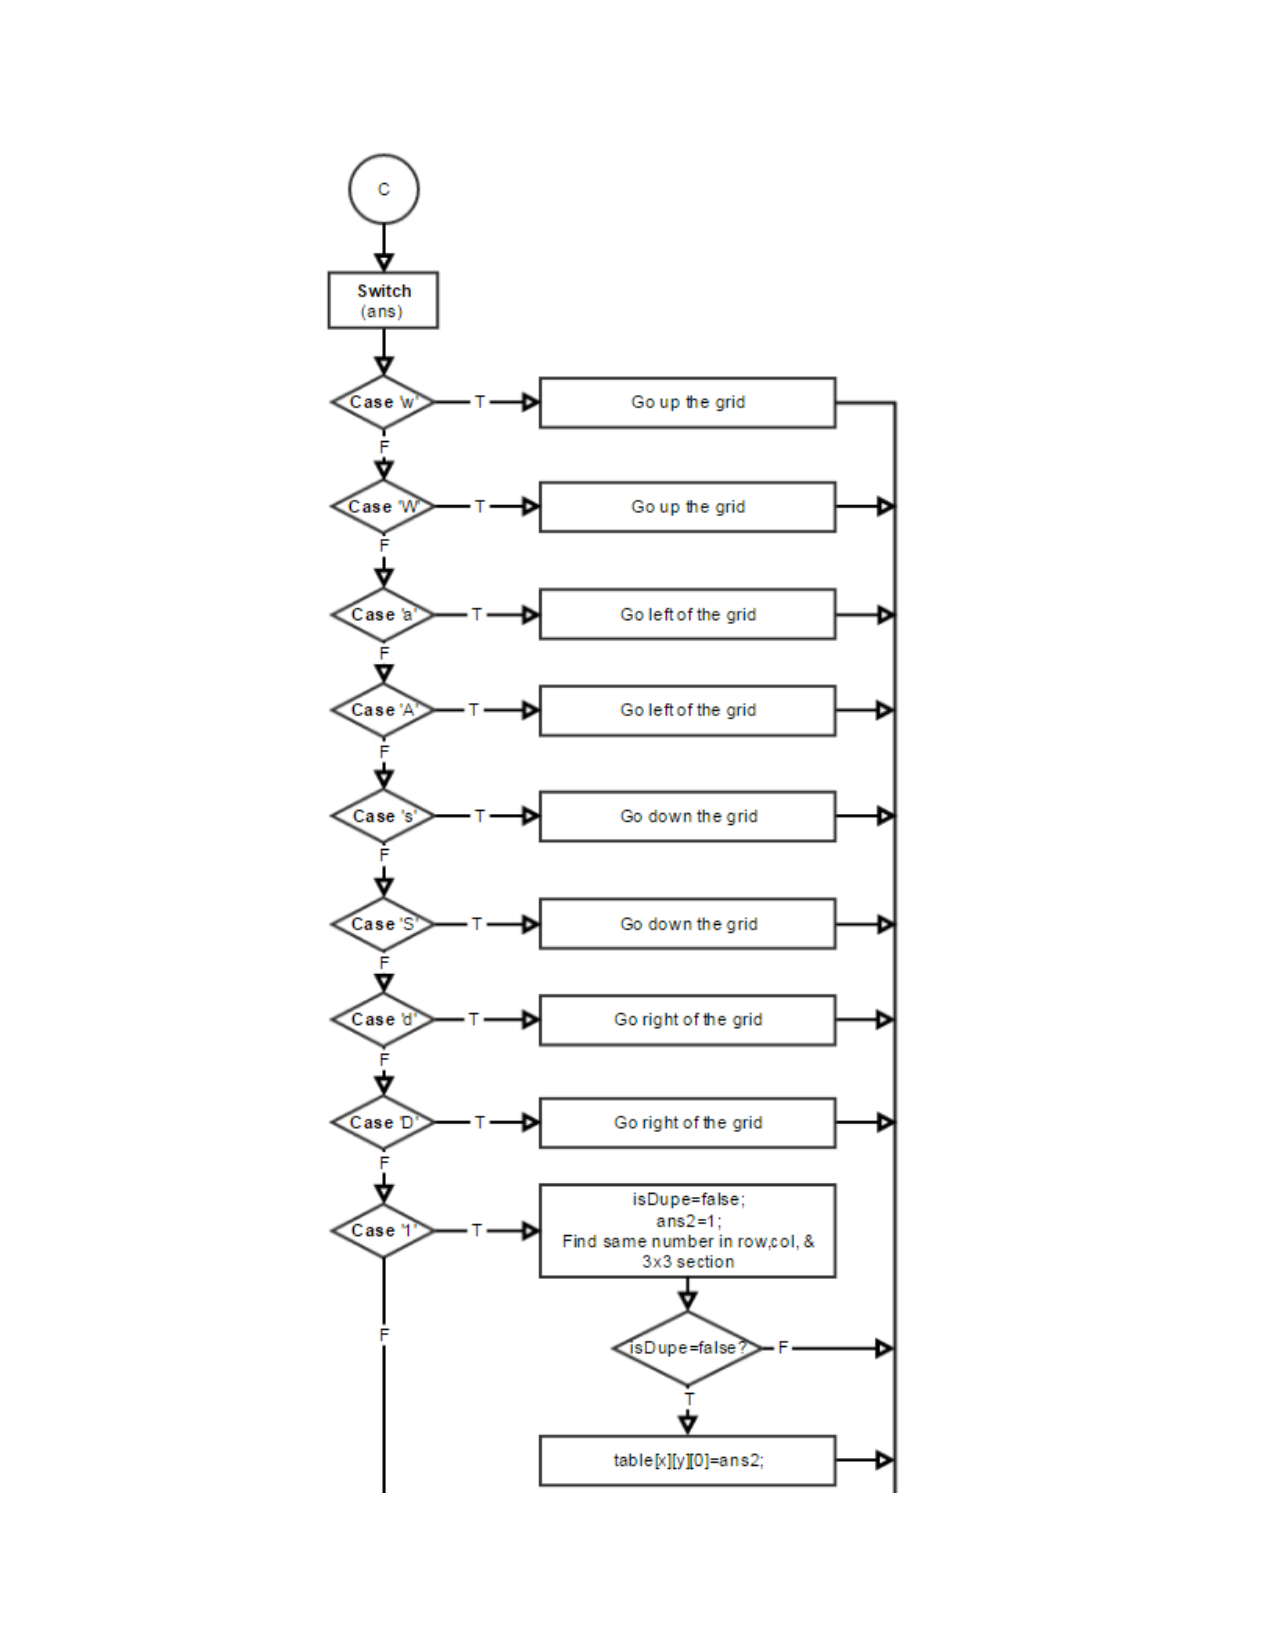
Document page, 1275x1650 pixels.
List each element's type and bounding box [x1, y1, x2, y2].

picture [267, 144, 974, 1493]
